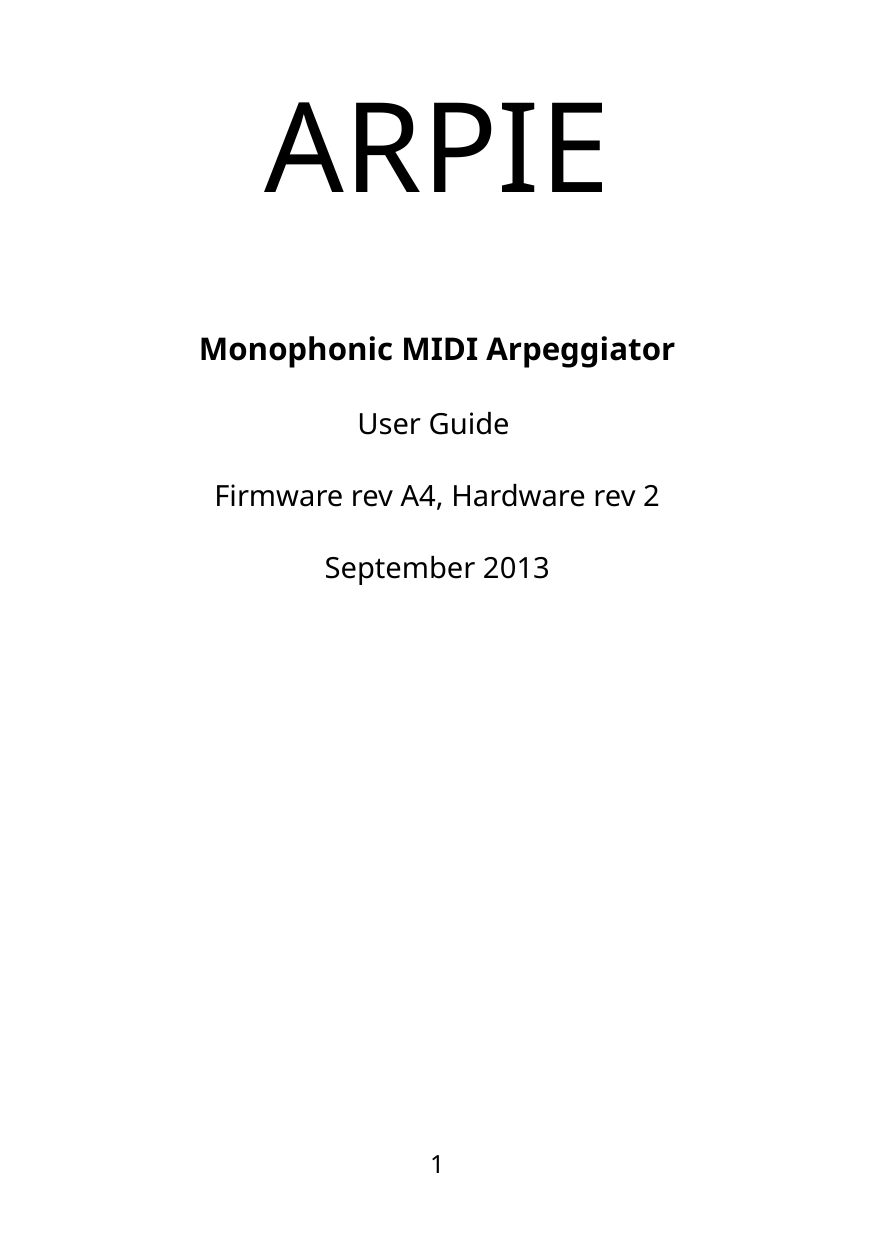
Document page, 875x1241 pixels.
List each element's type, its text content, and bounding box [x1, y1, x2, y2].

text Monophonic MIDI Arpeggiator [59, 327, 815, 369]
text September 2013 [59, 547, 815, 587]
text Firmware rev A4, Hardware rev 2 [59, 475, 815, 515]
text ARPIE [59, 59, 815, 229]
text User Guide [59, 403, 815, 443]
